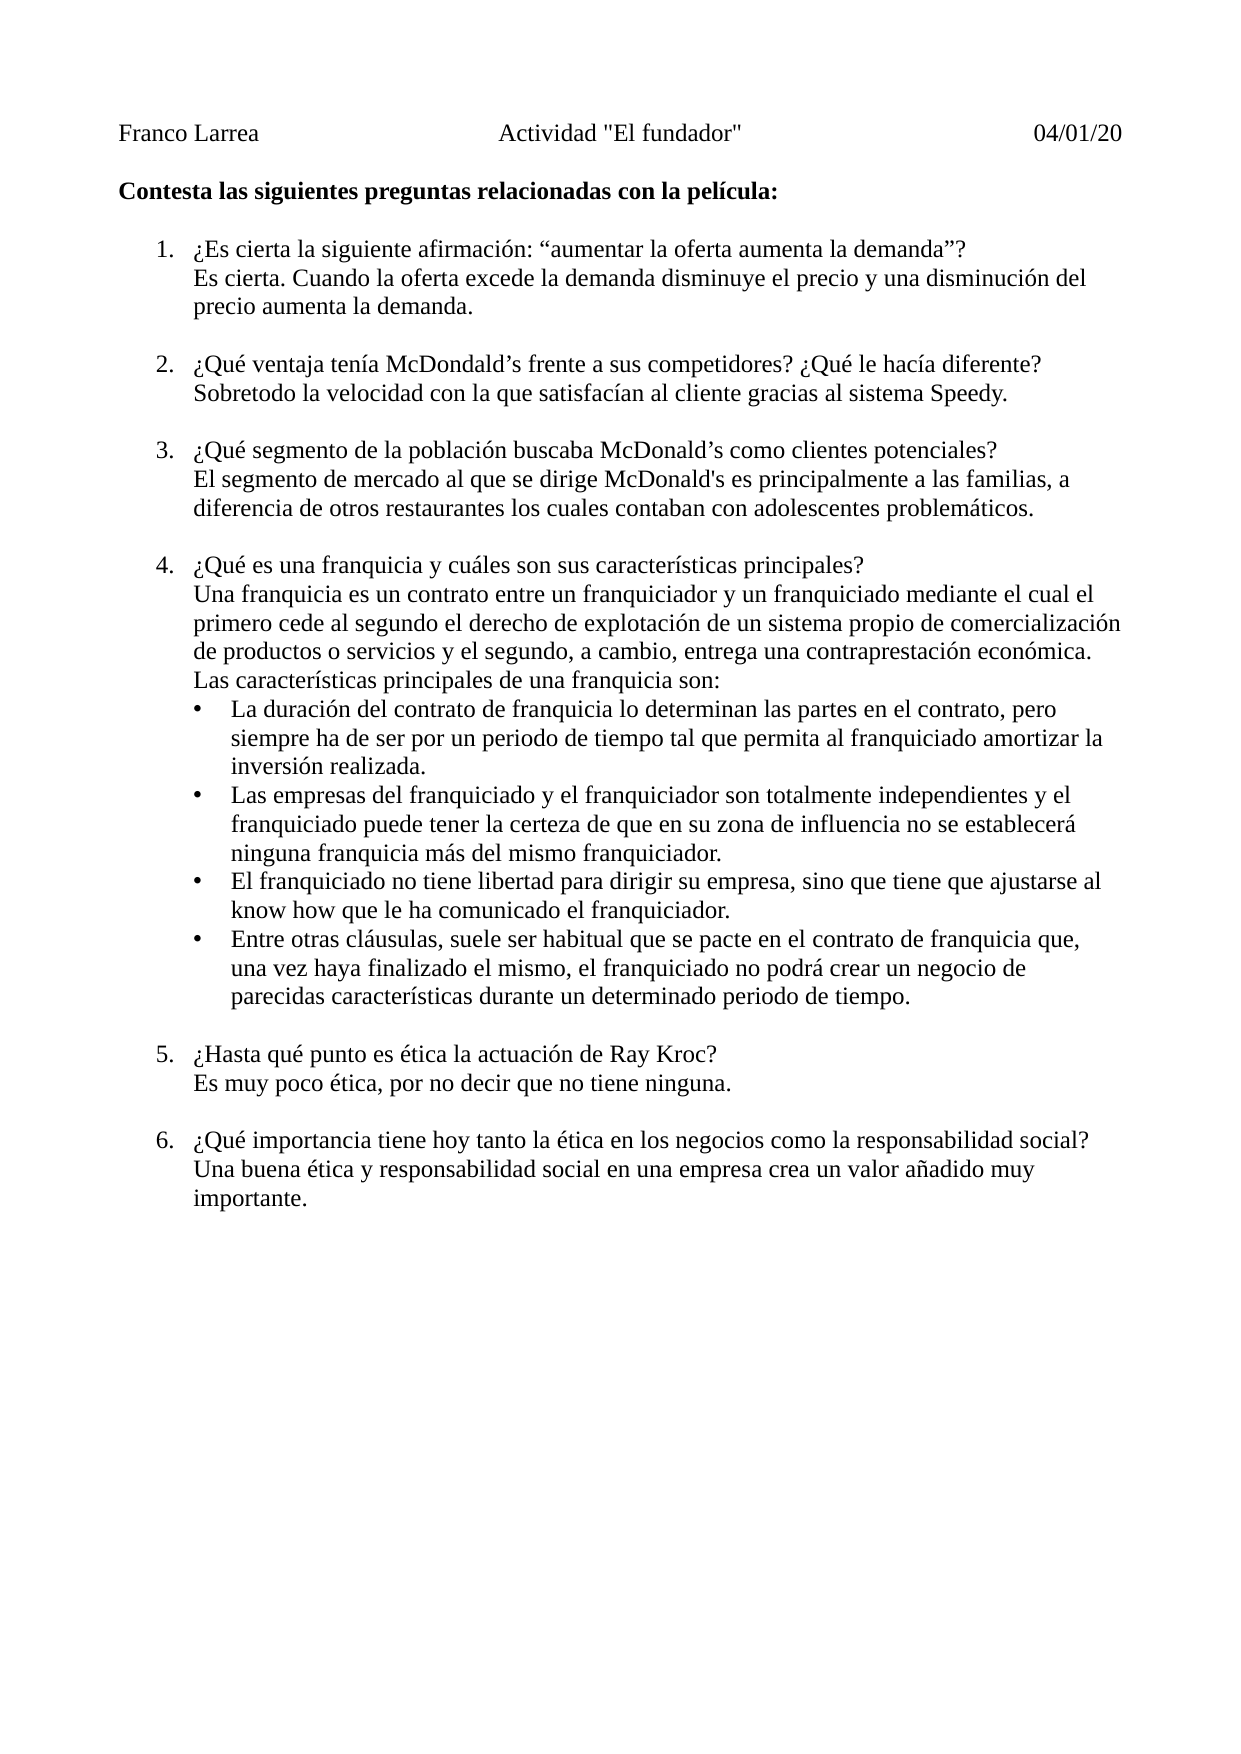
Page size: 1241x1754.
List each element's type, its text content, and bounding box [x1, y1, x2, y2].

list Una franquicia es un contrato entre un franquiciador y un franquiciado mediante el cual el primero cede al segundo el derecho de explotación de un sistema propio de comercialización de productos o servicios y el segundo, a cambio, entrega una contraprestación económica. [156, 579, 1122, 665]
list ¿Qué segmento de la población buscaba McDonald’s como clientes potenciales? [156, 435, 1122, 464]
list El franquiciado no tiene libertad para dirigir su empresa, sino que tiene que ajustarse al know how que le ha comunicado el franquiciador. [193, 866, 1122, 924]
list Es cierta. Cuando la oferta excede la demanda disminuye el precio y una disminución del precio aumenta la demanda. [156, 263, 1122, 320]
list ¿Qué ventaja tenía McDondald’s frente a sus competidores? ¿Qué le hacía diferente? [156, 349, 1122, 378]
list Sobretodo la velocidad con la que satisfacían al cliente gracias al sistema Speedy. [156, 378, 1122, 406]
list Una buena ética y responsabilidad social en una empresa crea un valor añadido muy importante. [156, 1154, 1122, 1211]
list Entre otras cláusulas, suele ser habitual que se pacte en el contrato de franquicia que, una vez haya finalizado el mismo, el franquiciado no podrá crear un negocio de parecidas características durante un determinado periodo de tiempo. [193, 924, 1122, 1010]
list Es muy poco ética, por no decir que no tiene ninguna. [156, 1068, 1122, 1096]
list ¿Es cierta la siguiente afirmación: “aumentar la oferta aumenta la demanda”? [156, 234, 1122, 263]
text Contesta las siguientes preguntas relacionadas con la película: [118, 176, 1122, 205]
list Las características principales de una franquicia son: [156, 665, 1122, 694]
list La duración del contrato de franquicia lo determinan las partes en el contrato, pero siempre ha de ser por un periodo de tiempo tal que permita al franquiciado amortizar la inversión realizada. [193, 694, 1122, 780]
list ¿Qué es una franquicia y cuáles son sus características principales? [156, 550, 1122, 579]
list ¿Qué importancia tiene hoy tanto la ética en los negocios como la responsabilidad social? [156, 1125, 1122, 1154]
list Las empresas del franquiciado y el franquiciador son totalmente independientes y el franquiciado puede tener la certeza de que en su zona de influencia no se establecerá ninguna franquicia más del mismo franquiciador. [193, 780, 1122, 866]
list El segmento de mercado al que se dirige McDonald's es principalmente a las familias, a diferencia de otros restaurantes los cuales contaban con adolescentes problemáticos. [156, 464, 1122, 521]
list ¿Hasta qué punto es ética la actuación de Ray Kroc? [156, 1039, 1122, 1068]
